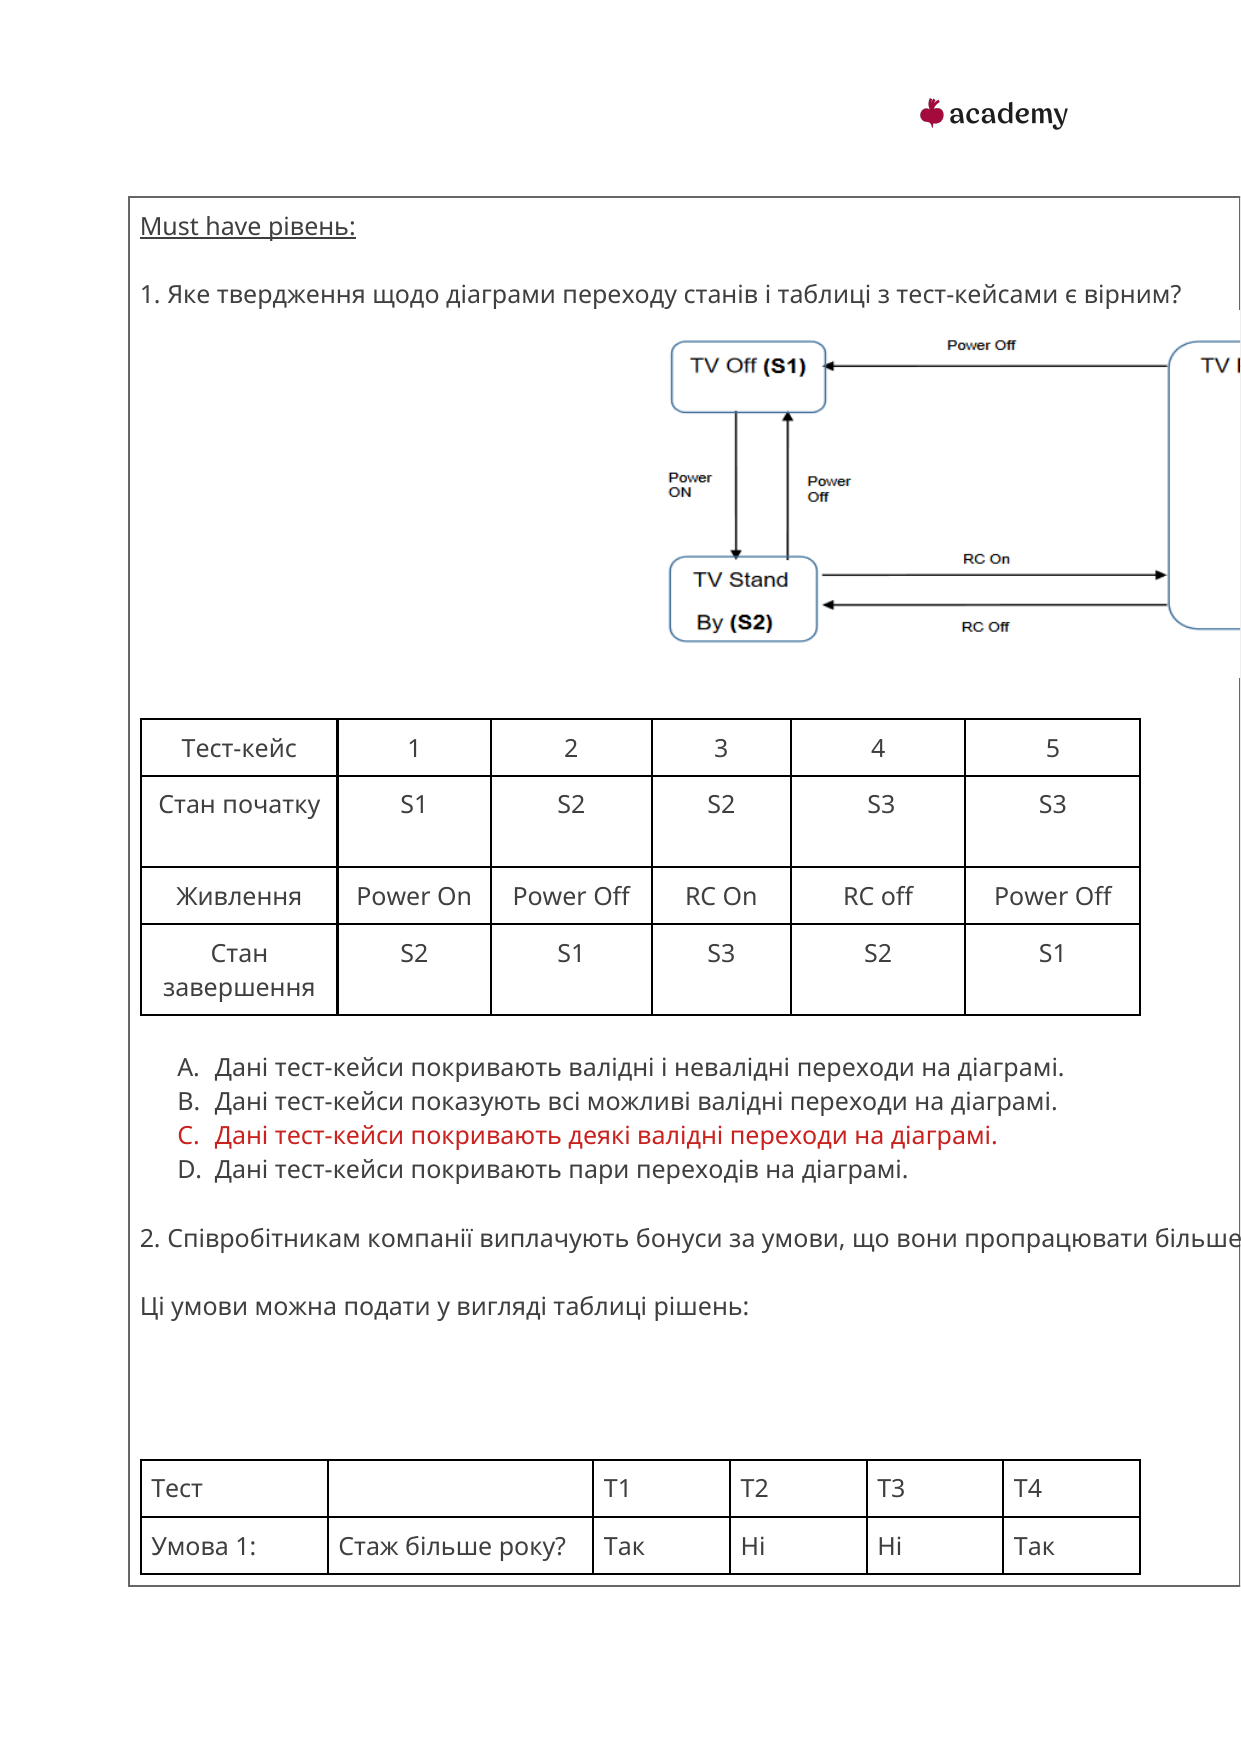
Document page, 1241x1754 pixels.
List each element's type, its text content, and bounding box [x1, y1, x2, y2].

table_header Тест-кейс [142, 720, 336, 775]
table_cell S2 [339, 925, 490, 1014]
table_header [329, 1461, 592, 1516]
table_cell Power On [339, 868, 490, 923]
table_cell Так [594, 1518, 729, 1573]
table_header 2 [492, 720, 651, 775]
table_cell S3 [966, 777, 1139, 866]
table_cell Стан початку [142, 777, 336, 866]
table_cell RC On [653, 868, 790, 923]
table_header Тест [142, 1461, 327, 1516]
picture [630, 310, 1241, 678]
table_cell Power Off [966, 868, 1139, 923]
table_cell S2 [792, 925, 964, 1014]
table_cell S3 [792, 777, 964, 866]
table_header 4 [792, 720, 964, 775]
table_cell S1 [966, 925, 1139, 1014]
table_header 5 [966, 720, 1139, 775]
table_header Т1 [594, 1461, 729, 1516]
table_cell Умова 1: [142, 1518, 327, 1573]
table_header Т4 [1004, 1461, 1139, 1516]
picture [897, 75, 1091, 154]
table_cell Стаж більше року? [329, 1518, 592, 1573]
table_header Must have рівень: 1. Яке твердження щодо діаграми переходу станів і таблиці з тест-кейсами є вірним? Дані тест-кейси покривають валідні і невалідні переходи на діаграмі. Дані тест-кейси показують всі можливі валідні переходи на діаграмі. Дані тест-кейси покривають деякі валідні переходи на діаграмі. Дані тест-кейси покривають пари переходів на діаграмі. 2. Співробітникам компанії виплачують бонуси за умови, що вони пропрацювати більше ніж рік та виконали заздалегідь поставлені цілі. Ці умови можна подати у вигляді таблиці рішень: Який сценарій, що є ймовірним в реальному житті, пропущений в таблиці? Умова 1 = ТАК, Умова 2 = НІ, Умова 3 = ТАК, Дія = НІ Умова 1 = ТАК, Умова 2 = ТАК, Умова 3 = НІ, Дія = ТАК Умова 1 = НІ, Умова 2 = НІ, Умова 3 = ТАК, Дія = НІ Умова 1 = НІ, Умова 2 = ТАК, Умова 3 = НІ, Дія = НІ [130, 198, 1239, 1585]
table_cell S2 [653, 777, 790, 866]
table_header 3 [653, 720, 790, 775]
table_cell Ні [868, 1518, 1002, 1573]
table_cell S1 [492, 925, 651, 1014]
table_cell Стан завершення [142, 925, 336, 1014]
table_cell Power Off [492, 868, 651, 923]
table_cell S1 [339, 777, 490, 866]
table_cell S3 [653, 925, 790, 1014]
table_cell Живлення [142, 868, 336, 923]
table_cell S2 [492, 777, 651, 866]
table_header Т3 [868, 1461, 1002, 1516]
table_cell RC off [792, 868, 964, 923]
table_cell Так [1004, 1518, 1139, 1573]
table_header Т2 [731, 1461, 866, 1516]
table_cell Ні [731, 1518, 866, 1573]
table_header 1 [339, 720, 490, 775]
